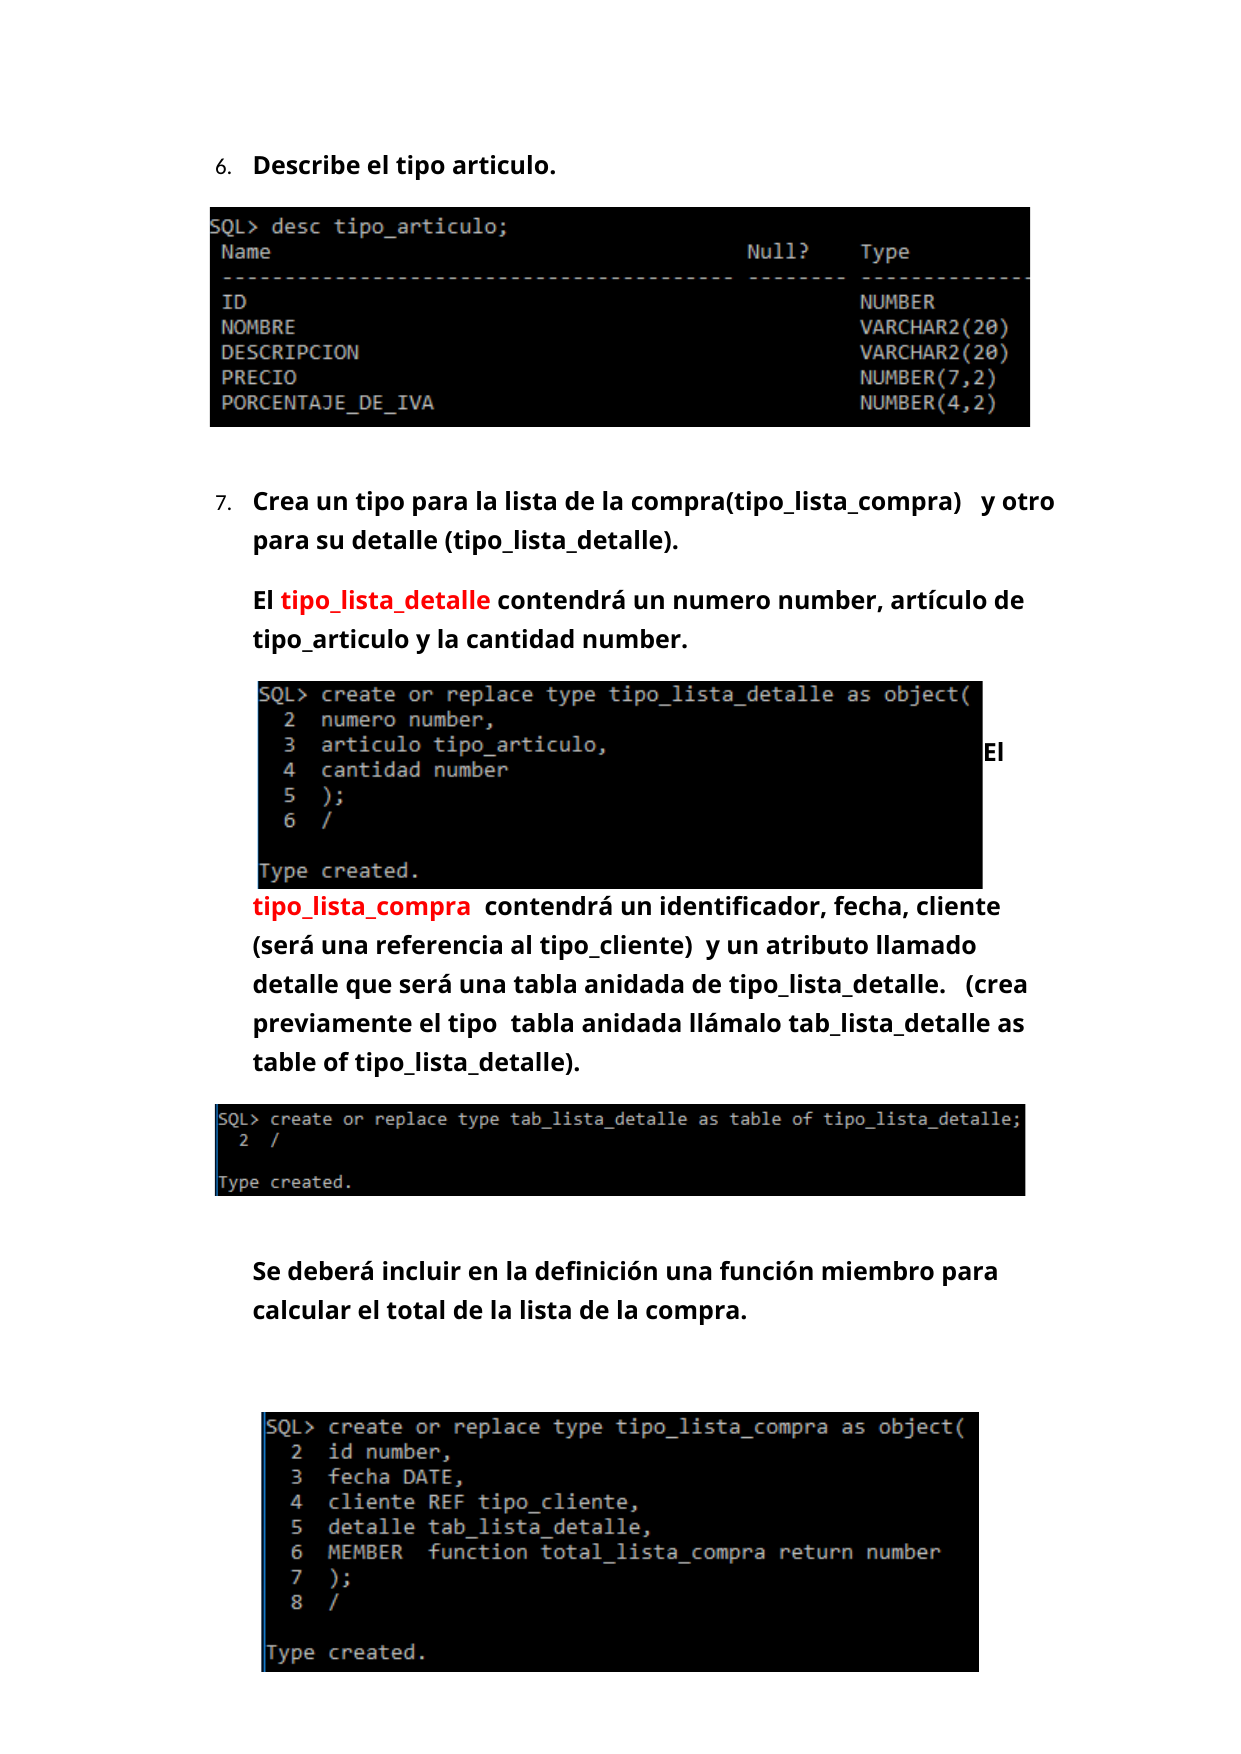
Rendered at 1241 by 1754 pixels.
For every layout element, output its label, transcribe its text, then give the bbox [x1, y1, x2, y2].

list Se deberá incluir en la definición una función miembro para calcular el total de la lista de la compra. [252, 1253, 1063, 1326]
list Crea un tipo para la lista de la compra(tipo_lista_compra) y otro para su detalle (tipo_lista_detalle). [215, 483, 1063, 557]
list El tipo_lista_compra contendrá un identificador, fecha, cliente (será una referencia al tipo_cliente) y un atributo llamado detalle que será una tabla anidada de tipo_lista_detalle. (crea previamente el tipo tabla anidada llámalo tab_lista_detalle as table of tipo_lista_detalle). [252, 735, 1063, 1079]
list Describe el tipo articulo. [215, 148, 1063, 182]
list El tipo_lista_detalle contendrá un numero number, artículo de tipo_articulo y la cantidad number. [252, 583, 1063, 656]
